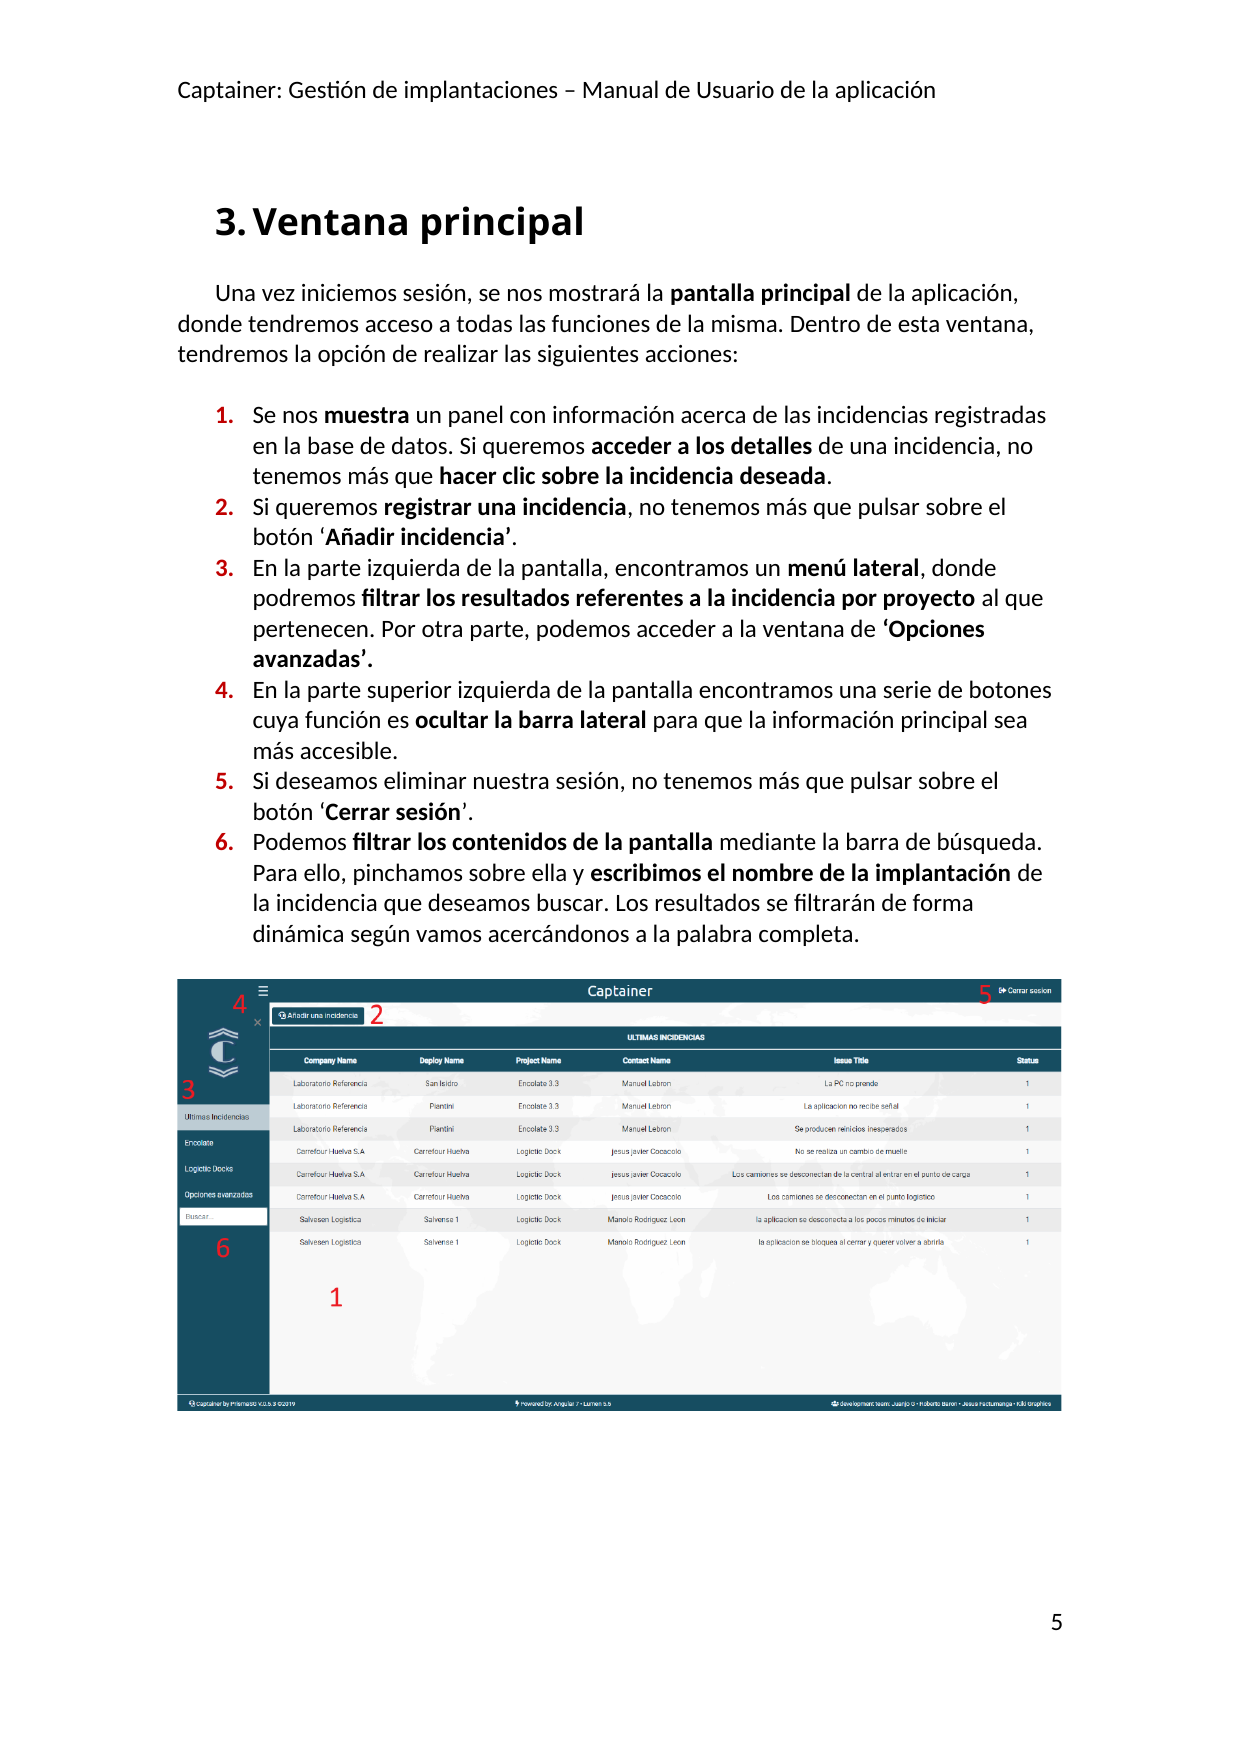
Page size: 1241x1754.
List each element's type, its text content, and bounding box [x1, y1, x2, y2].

list Ventana principal [215, 196, 1063, 247]
list Podemos filtrar los contenidos de la pantalla mediante la barra de búsqueda. Para ello, pinchamos sobre ella y escribimos el nombre de la implantación de la incidencia que deseamos buscar. Los resultados se filtrarán de forma dinámica según vamos acercándonos a la palabra completa. [215, 827, 1063, 949]
list Si queremos registrar una incidencia, no tenemos más que pulsar sobre el botón ‘Añadir incidencia’. [215, 491, 1063, 552]
list En la parte superior izquierda de la pantalla encontramos una serie de botones cuya función es ocultar la barra lateral para que la información principal sea más accesible. [215, 674, 1063, 766]
list En la parte izquierda de la pantalla, encontramos un menú lateral, donde podremos filtrar los resultados referentes a la incidencia por proyecto al que pertenecen. Por otra parte, podemos acceder a la ventana de ‘Opciones avanzadas’. [215, 552, 1063, 674]
list Si deseamos eliminar nuestra sesión, no tenemos más que pulsar sobre el botón ‘Cerrar sesión’. [215, 766, 1063, 827]
list Se nos muestra un panel con información acerca de las incidencias registradas en la base de datos. Si queremos acceder a los detalles de una incidencia, no tenemos más que hacer clic sobre la incidencia deseada. [215, 399, 1063, 491]
text Una vez iniciemos sesión, se nos mostrará la pantalla principal de la aplicación, donde tendremos acceso a todas las funciones de la misma. Dentro de esta ventana, tendremos la opción de realizar las siguientes acciones: [177, 277, 1063, 369]
